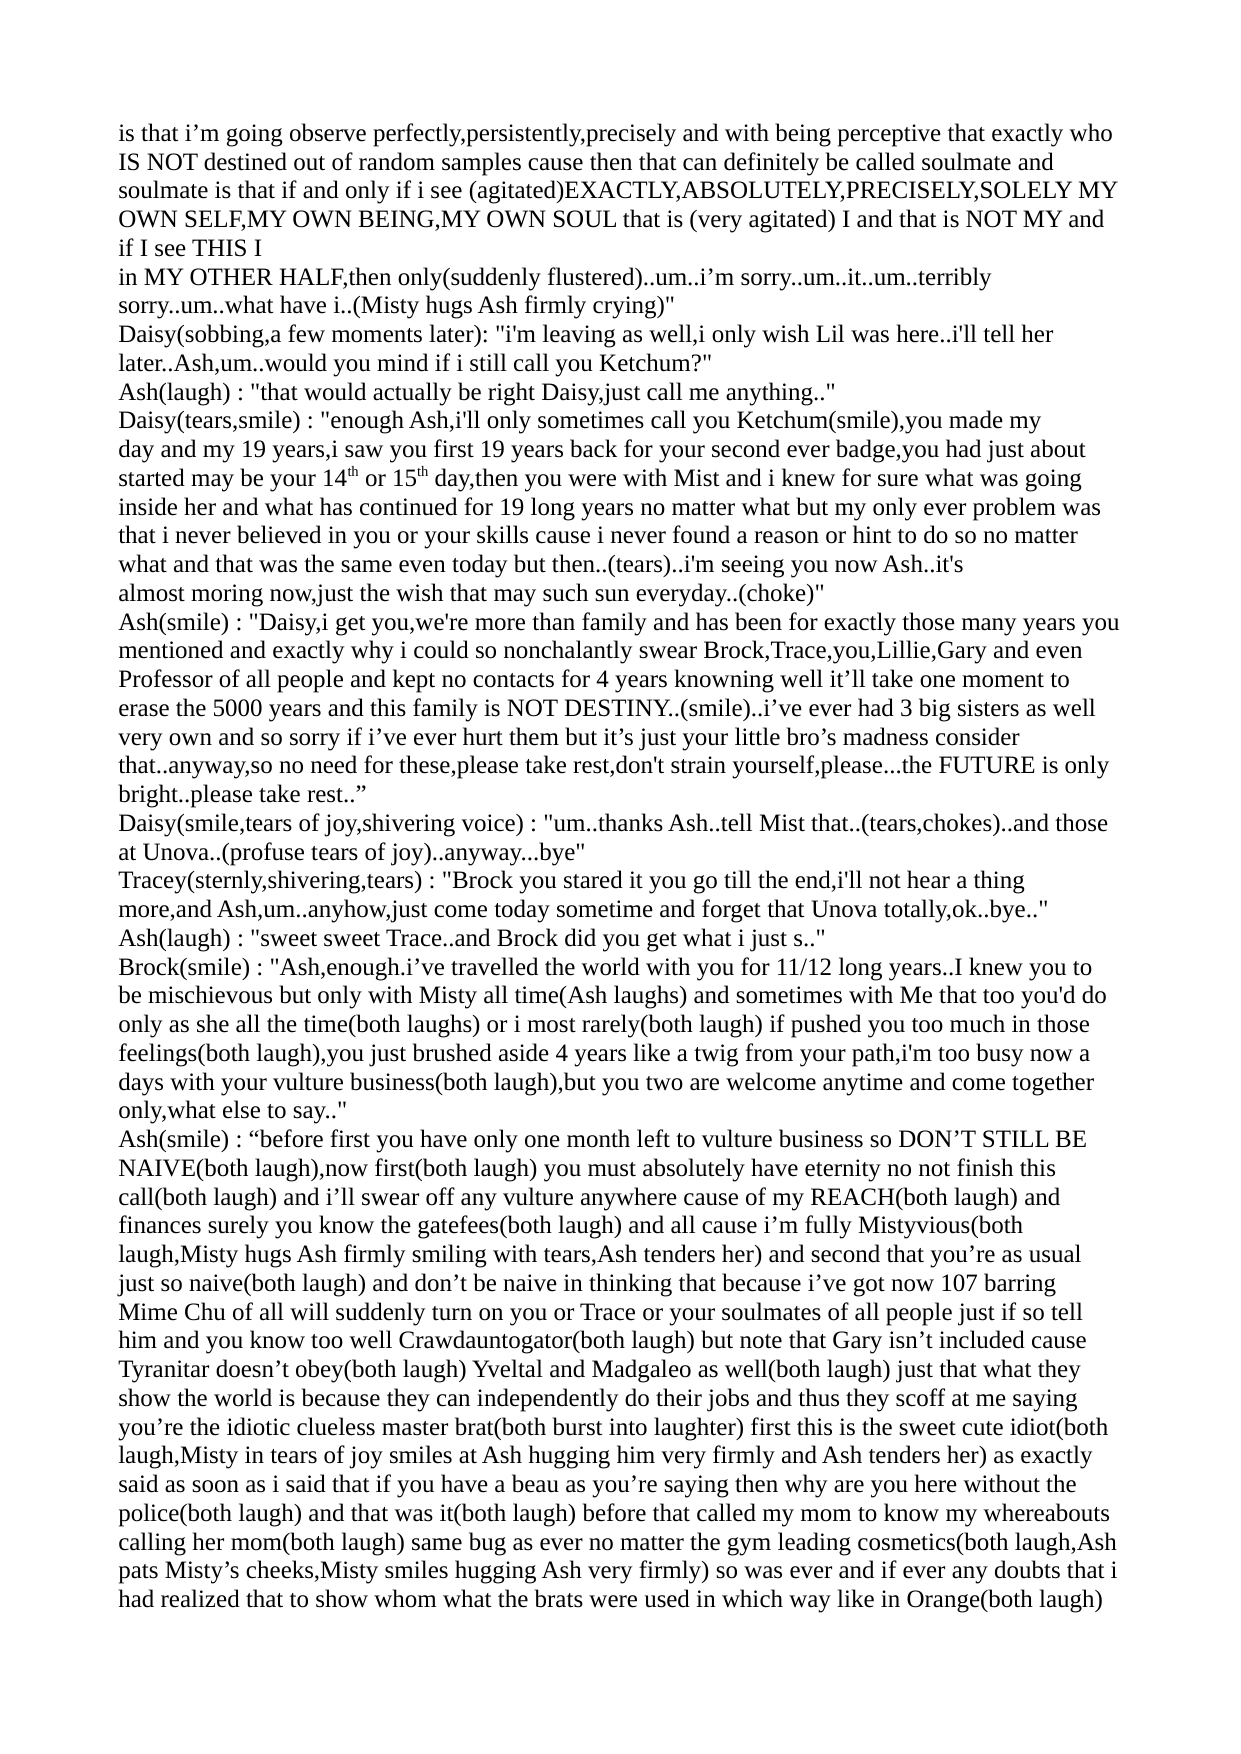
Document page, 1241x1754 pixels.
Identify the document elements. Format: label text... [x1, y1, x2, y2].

text almost moring now,just the wish that may such sun everyday..(choke)" [118, 578, 1122, 607]
text Daisy(tears,smile) : "enough Ash,i'll only sometimes call you Ketchum(smile),you made my [118, 406, 1122, 434]
text Ash(smile) : “before first you have only one month left to vulture business so DON’T STILL BE NAIVE(both laugh),now first(both laugh) you must absolutely have eternity no not finish this call(both laugh) and i’ll swear off any vulture anywhere cause of my REACH(both laugh) and finances surely you know the gatefees(both laugh) and all cause i’m fully Mistyvious(both laugh,Misty hugs Ash firmly smiling with tears,Ash tenders her) and second that you’re as usual just so naive(both laugh) and don’t be naive in thinking that because i’ve got now 107 barring Mime Chu of all will suddenly turn on you or Trace or your soulmates of all people just if so tell him and you know too well Crawdauntogator(both laugh) but note that Gary isn’t included cause Tyranitar doesn’t obey(both laugh) Yveltal and Madgaleo as well(both laugh) just that what they show the world is because they can independently do their jobs and thus they scoff at me saying you’re the idiotic clueless master brat(both burst into laughter) first this is the sweet cute idiot(both laugh,Misty in tears of joy smiles at Ash hugging him very firmly and Ash tenders her) as exactly said as soon as i said that if you have a beau as you’re saying then why are you here without the police(both laugh) and that was it(both laugh) before that called my mom to know my whereabouts calling her mom(both laugh) same bug as ever no matter the gym leading cosmetics(both laugh,Ash pats Misty’s cheeks,Misty smiles hugging Ash very firmly) so was ever and if ever any doubts that i had realized that to show whom what the brats were used in which way like in Orange(both laugh) [118, 1124, 1122, 1613]
text Ash(laugh) : "sweet sweet Trace..and Brock did you get what i just s.." [118, 923, 1122, 952]
text Ash(smile) : "Daisy,i get you,we're more than family and has been for exactly those many years you mentioned and exactly why i could so nonchalantly swear Brock,Trace,you,Lillie,Gary and even Professor of all people and kept no contacts for 4 years knowning well it’ll take one moment to erase the 5000 years and this family is NOT DESTINY..(smile)..i’ve ever had 3 big sisters as well very own and so sorry if i’ve ever hurt them but it’s just your little bro’s madness consider that..anyway,so no need for these,please take rest,don't strain yourself,please...the FUTURE is only bright..please take rest..” [118, 607, 1122, 808]
text Ash(laugh) : "that would actually be right Daisy,just call me anything.." [118, 377, 1122, 406]
text more,and Ash,um..anyhow,just come today sometime and forget that Unova totally,ok..bye.." [118, 894, 1122, 923]
text in MY OTHER HALF,then only(suddenly flustered)..um..i’m sorry..um..it..um..terribly sorry..um..what have i..(Misty hugs Ash firmly crying)" [118, 262, 1122, 319]
text day and my 19 years,i saw you first 19 years back for your second ever badge,you had just about started may be your 14th or 15th day,then you were with Mist and i knew for sure what was going inside her and what has continued for 19 long years no matter what but my only ever problem was that i never believed in you or your skills cause i never found a reason or hint to do so no matter what and that was the same even today but then..(tears)..i'm seeing you now Ash..it's [118, 434, 1122, 578]
text Tracey(sternly,shivering,tears) : "Brock you stared it you go till the end,i'll not hear a thing [118, 866, 1122, 894]
text Daisy(sobbing,a few moments later): "i'm leaving as well,i only wish Lil was here..i'll tell her [118, 319, 1122, 348]
text Daisy(smile,tears of joy,shivering voice) : "um..thanks Ash..tell Mist that..(tears,chokes)..and those at Unova..(profuse tears of joy)..anyway...bye" [118, 808, 1122, 866]
text Brock(smile) : "Ash,enough.i’ve travelled the world with you for 11/12 long years..I knew you to be mischievous but only with Misty all time(Ash laughs) and sometimes with Me that too you'd do only as she all the time(both laughs) or i most rarely(both laugh) if pushed you too much in those feelings(both laugh),you just brushed aside 4 years like a twig from your path,i'm too busy now a days with your vulture business(both laugh),but you two are welcome anytime and come together only,what else to say.." [118, 952, 1122, 1124]
text is that i’m going observe perfectly,persistently,precisely and with being perceptive that exactly who IS NOT destined out of random samples cause then that can definitely be called soulmate and soulmate is that if and only if i see (agitated)EXACTLY,ABSOLUTELY,PRECISELY,SOLELY MY OWN SELF,MY OWN BEING,MY OWN SOUL that is (very agitated) I and that is NOT MY and if I see THIS I [118, 118, 1122, 262]
text later..Ash,um..would you mind if i still call you Ketchum?" [118, 348, 1122, 377]
